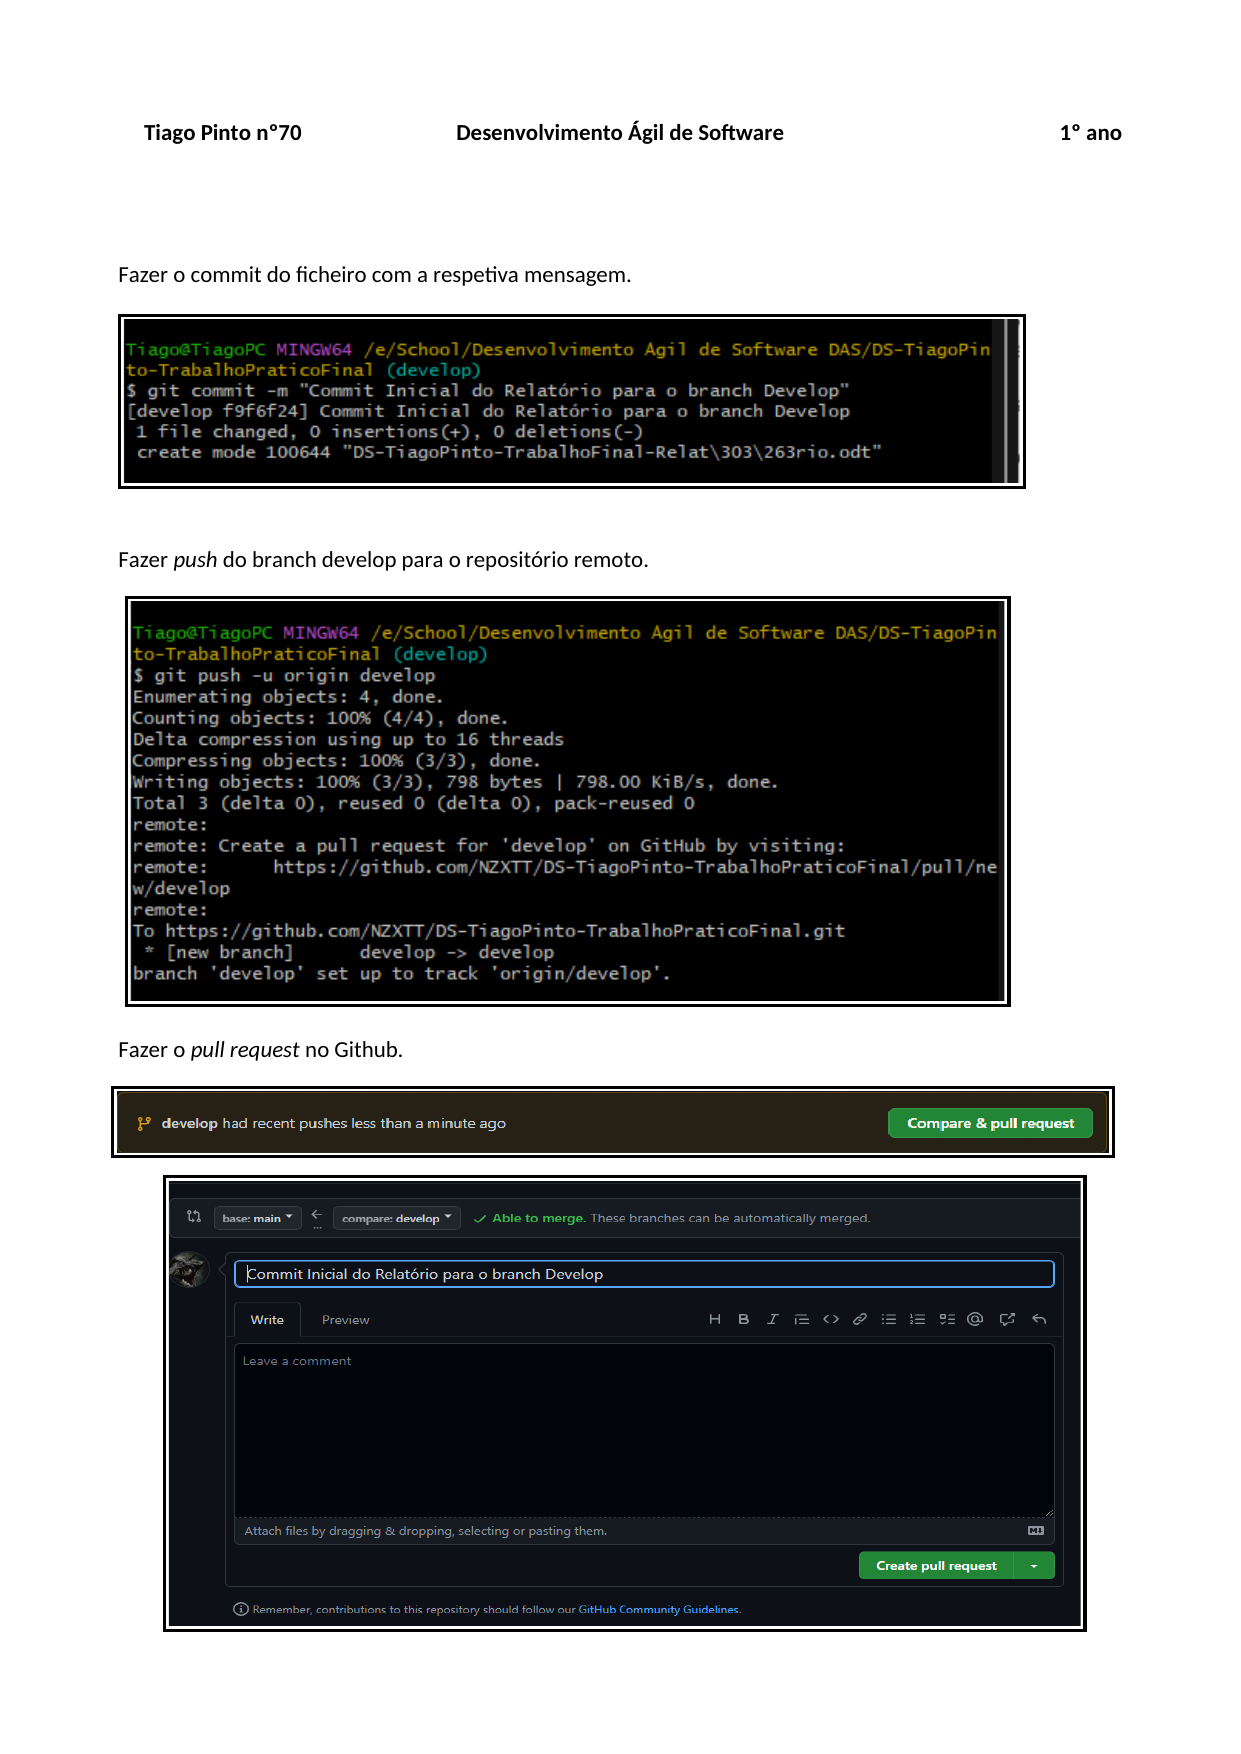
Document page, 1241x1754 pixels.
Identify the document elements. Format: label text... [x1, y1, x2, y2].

text Fazer o pull request no Github. [118, 1035, 1122, 1063]
text Fazer o commit do ficheiro com a respetiva mensagem. [118, 260, 1122, 288]
picture [123, 319, 1020, 483]
picture [168, 1181, 1081, 1626]
text Fazer push do branch develop para o repositório remoto. [118, 545, 1122, 573]
picture [117, 1091, 1109, 1153]
picture [130, 601, 1005, 1001]
